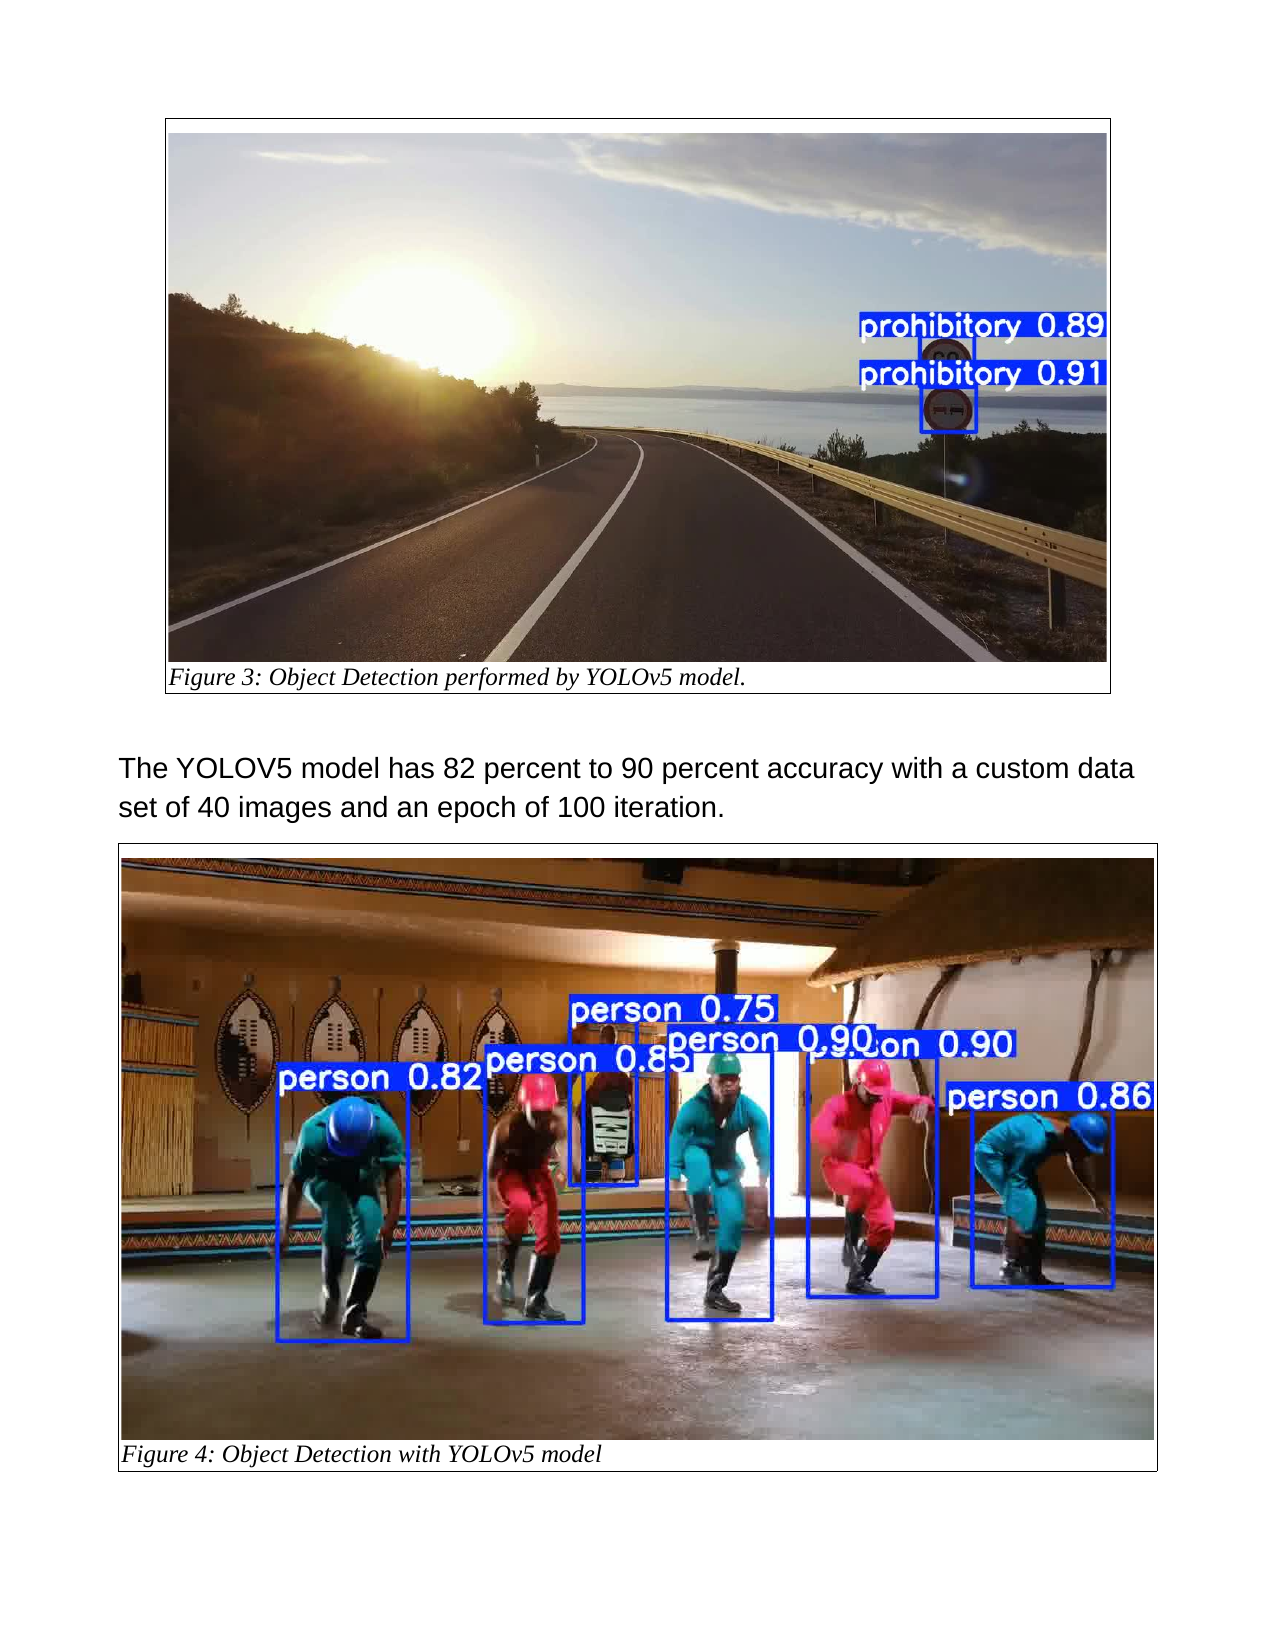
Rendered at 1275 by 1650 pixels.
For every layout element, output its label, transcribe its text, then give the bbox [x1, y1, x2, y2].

picture [168, 133, 1107, 662]
text Figure 4: Object Detection with YOLOv5 model [121, 1440, 1154, 1468]
text Figure 3: Object Detection performed by YOLOv5 model. [168, 662, 1107, 690]
picture [121, 858, 1154, 1440]
text The YOLOV5 model has 82 percent to 90 percent accuracy with a custom data set of 40 images and an epoch of 100 iteration. [118, 752, 1157, 824]
